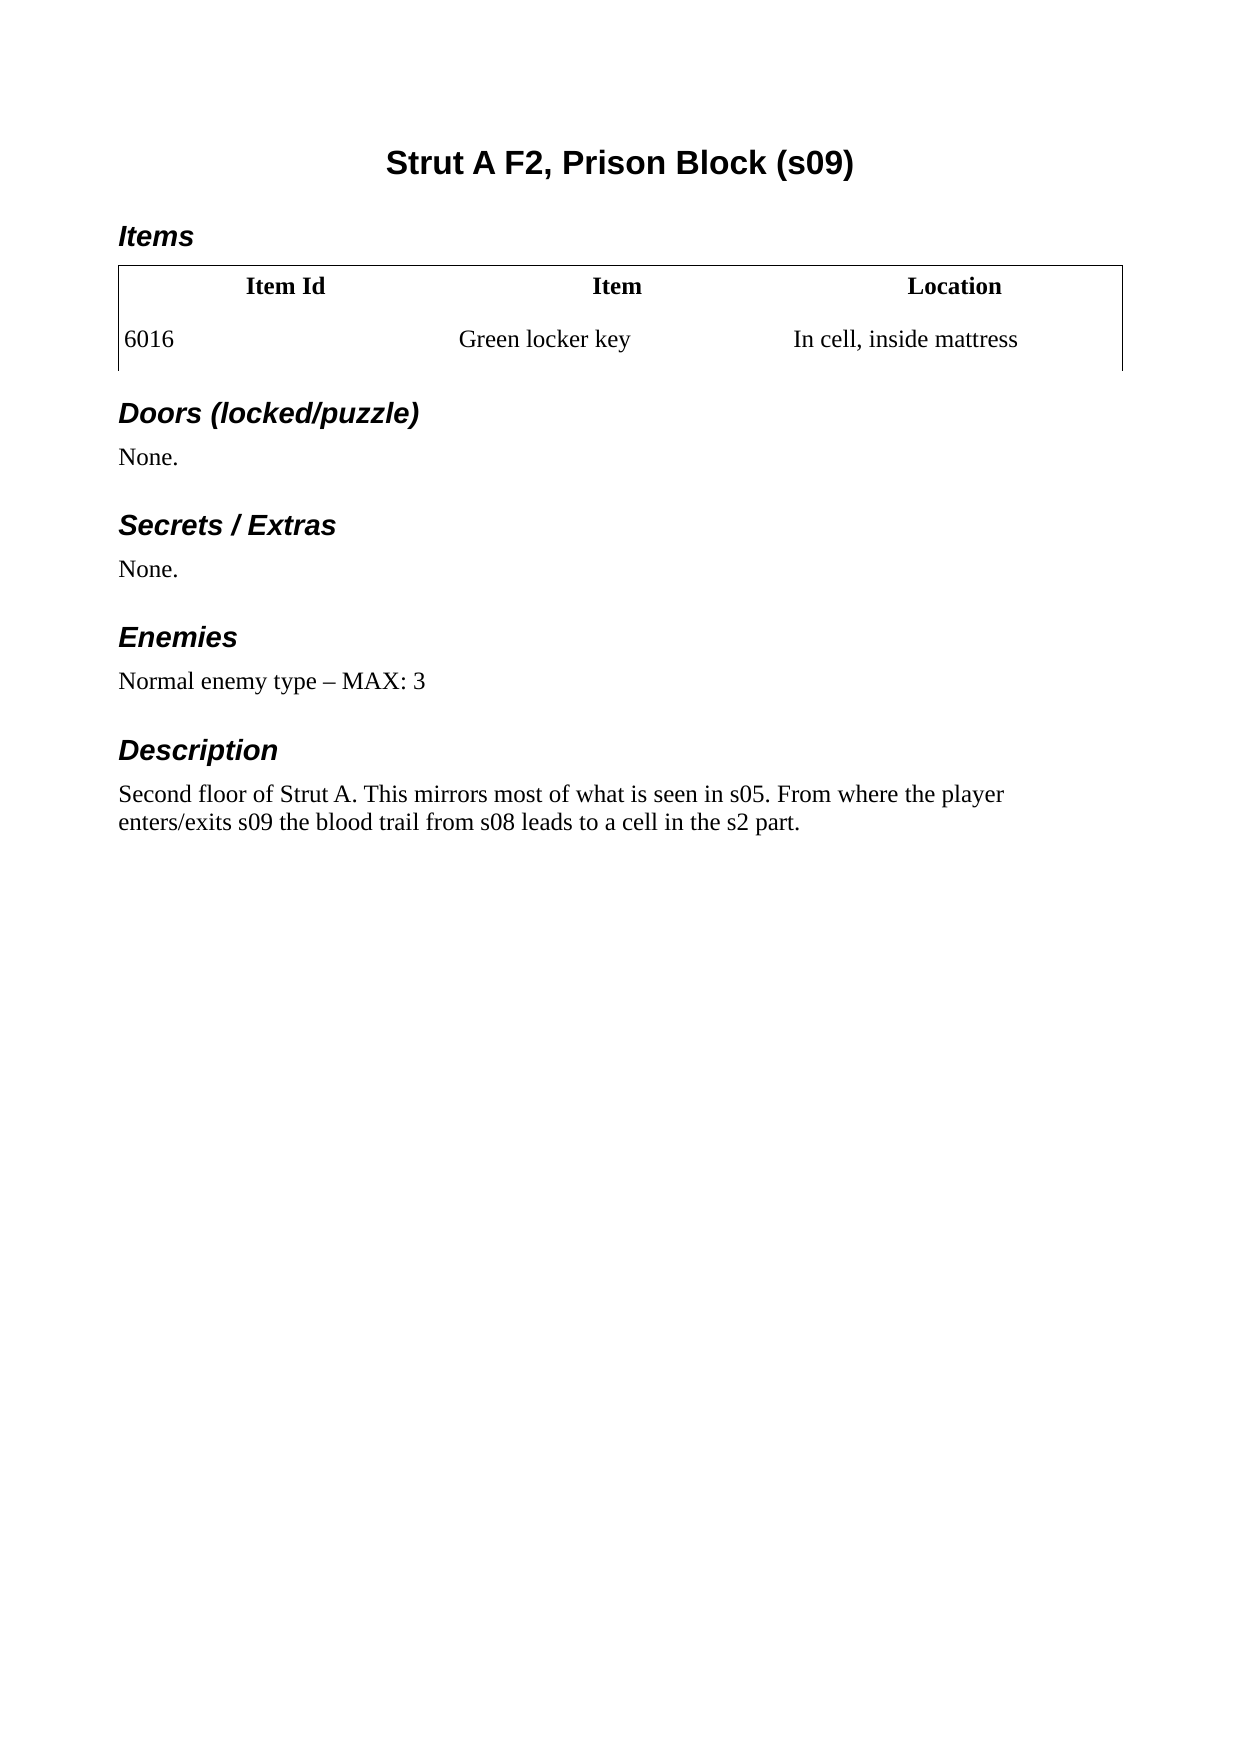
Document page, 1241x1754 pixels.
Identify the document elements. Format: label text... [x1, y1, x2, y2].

table_header Location [788, 266, 1122, 318]
subtitle Enemies [118, 620, 1122, 654]
table_cell In cell, inside mattress [788, 318, 1122, 371]
text Normal enemy type – MAX: 3 [118, 666, 1122, 695]
subtitle Items [118, 219, 1122, 253]
text None. [118, 442, 1122, 471]
subtitle Secrets / Extras [118, 508, 1122, 542]
subtitle Description [118, 733, 1122, 766]
table_header Item Id [119, 266, 453, 318]
table_cell 6016 [119, 318, 453, 371]
text Second floor of Strut A. This mirrors most of what is seen in s05. From where the player enters/exits s09 the blood trail from s08 leads to a cell in the s2 part. [118, 779, 1122, 836]
subtitle Doors (locked/puzzle) [118, 396, 1122, 429]
table_cell Green locker key [453, 318, 787, 371]
text None. [118, 554, 1122, 583]
table_header Item [453, 266, 787, 318]
subtitle Strut A F2, Prison Block (s09) [118, 143, 1122, 182]
